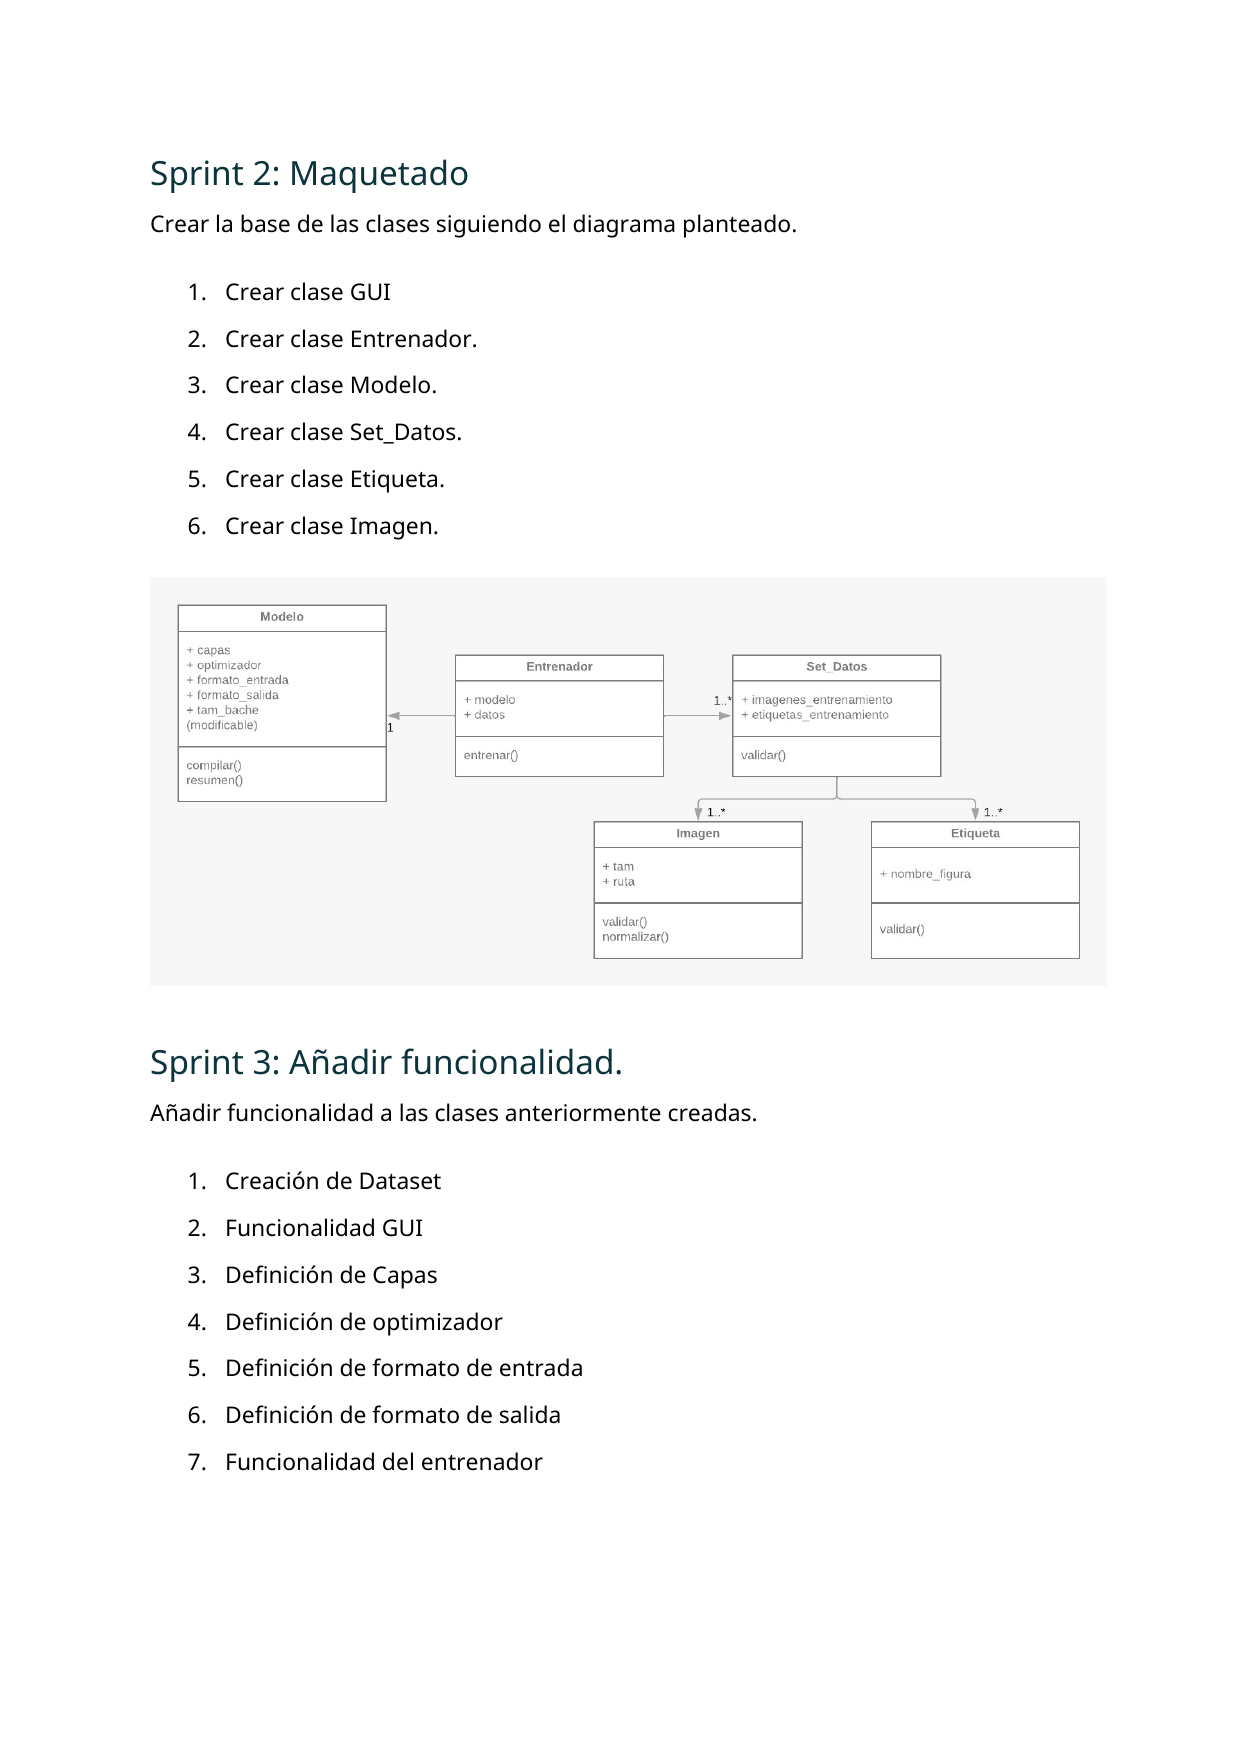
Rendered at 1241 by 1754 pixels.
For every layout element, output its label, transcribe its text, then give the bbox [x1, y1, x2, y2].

list Funcionalidad GUI [187, 1212, 1090, 1243]
list Definición de optimizador [187, 1305, 1090, 1337]
list Definición de Capas [187, 1258, 1090, 1290]
text Crear la base de las clases siguiendo el diagrama planteado. [150, 208, 1090, 239]
list Definición de formato de salida [187, 1399, 1090, 1430]
list Definición de formato de entrada [187, 1352, 1090, 1383]
list Crear clase GUI [187, 276, 1090, 307]
list Crear clase Etiqueta. [187, 463, 1090, 494]
list Creación de Dataset [187, 1165, 1090, 1196]
picture [150, 577, 1107, 986]
list Funcionalidad del entrenador [187, 1446, 1090, 1477]
list Crear clase Set_Datos. [187, 416, 1090, 447]
list Crear clase Imagen. [187, 510, 1090, 541]
text Añadir funcionalidad a las clases anteriormente creadas. [150, 1097, 1090, 1128]
list Crear clase Entrenador. [187, 322, 1090, 354]
subtitle Sprint 3: Añadir funcionalidad. [150, 1039, 1090, 1084]
subtitle Sprint 2: Maquetado [150, 150, 1090, 195]
list Crear clase Modelo. [187, 369, 1090, 401]
